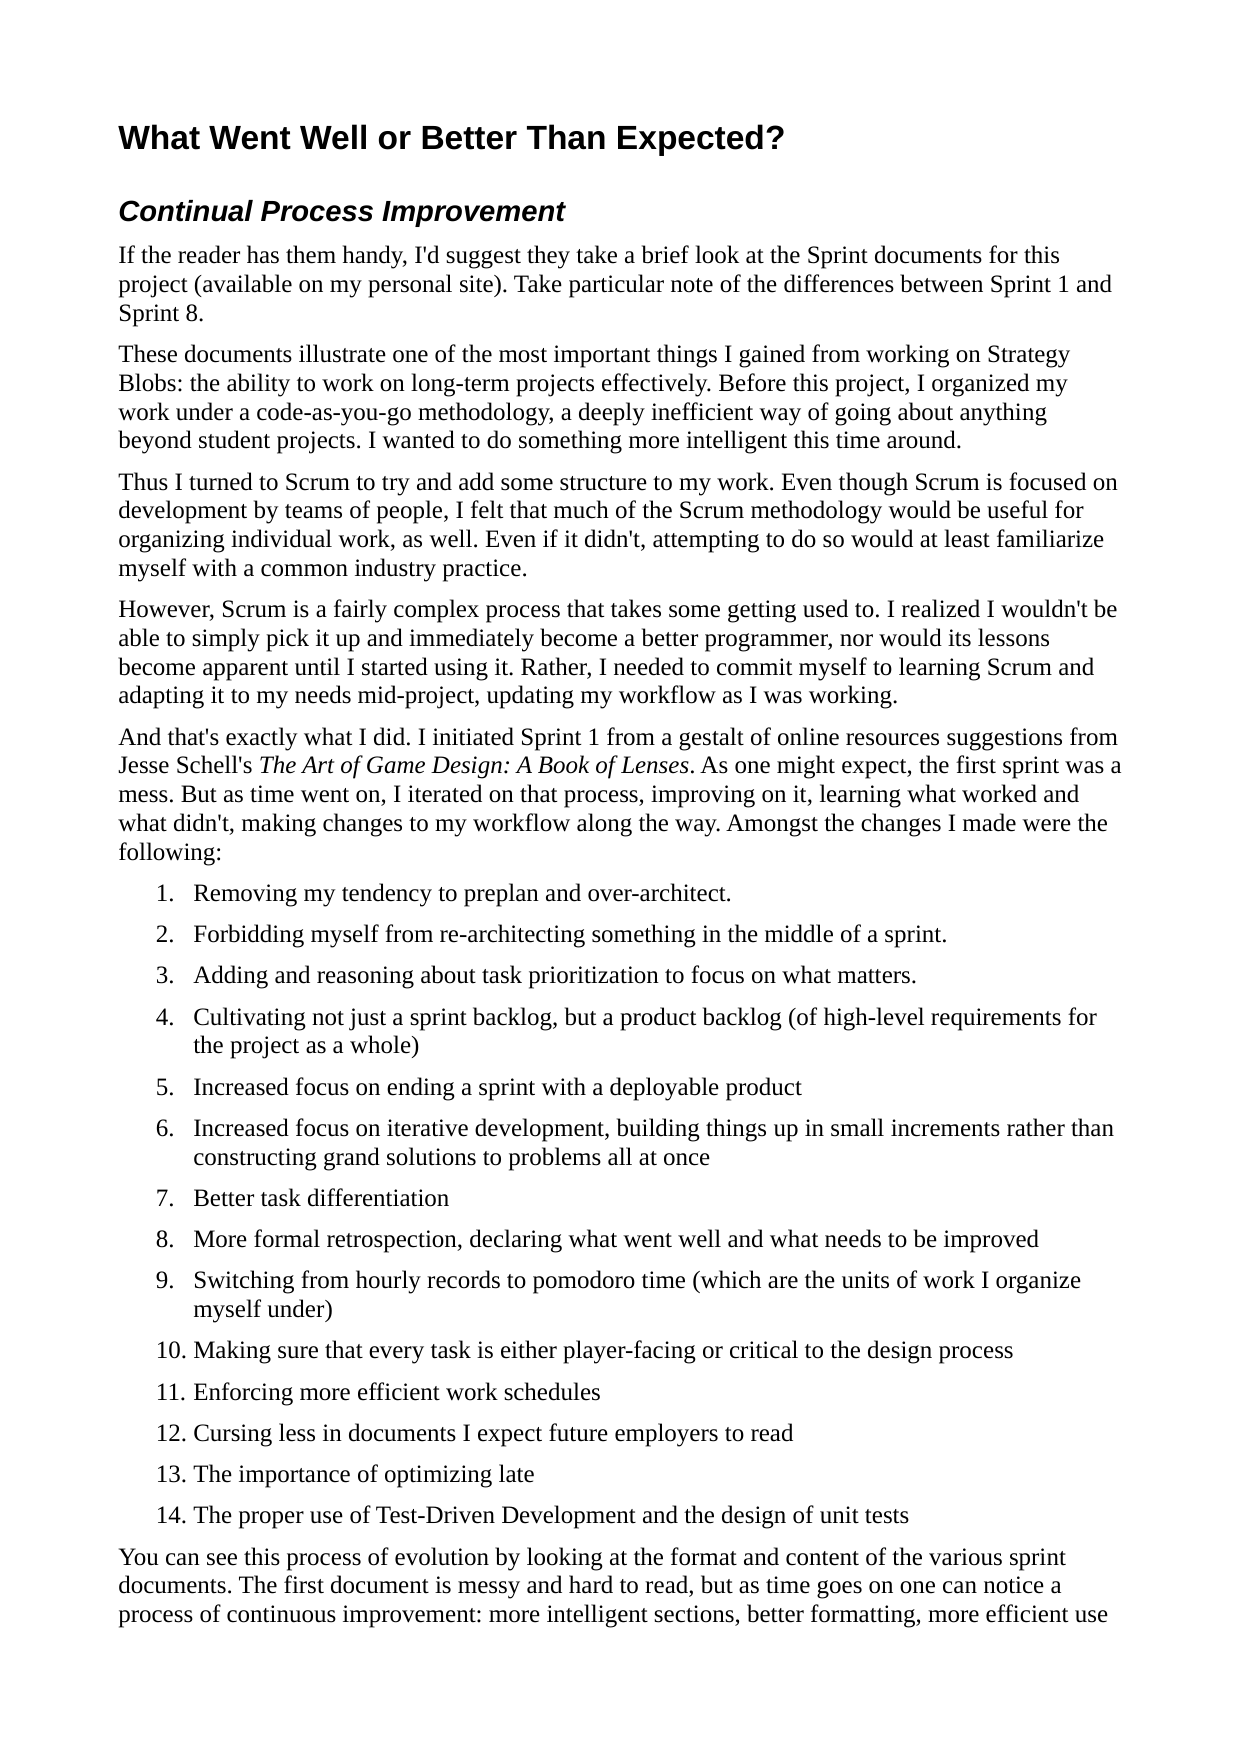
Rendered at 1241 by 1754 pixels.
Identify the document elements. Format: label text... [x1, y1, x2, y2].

list Cursing less in documents I expect future employers to read [156, 1418, 1122, 1447]
text However, Scrum is a fairly complex process that takes some getting used to. I realized I wouldn't be able to simply pick it up and immediately become a better programmer, nor would its lessons become apparent until I started using it. Rather, I needed to commit myself to learning Scrum and adapting it to my needs mid-project, updating my workflow as I was working. [118, 594, 1122, 709]
text And that's exactly what I did. I initiated Sprint 1 from a gestalt of online resources suggestions from Jesse Schell's The Art of Game Design: A Book of Lenses. As one might expect, the first sprint was a mess. But as time went on, I iterated on that process, improving on it, learning what worked and what didn't, making changes to my workflow along the way. Amongst the changes I made were the following: [118, 722, 1122, 865]
text These documents illustrate one of the most important things I gained from working on Strategy Blobs: the ability to work on long-term projects effectively. Before this project, I organized my work under a code-as-you-go methodology, a deeply inefficient way of going about anything beyond student projects. I wanted to do something more intelligent this time around. [118, 339, 1122, 454]
list Cultivating not just a sprint backlog, but a product backlog (of high-level requirements for the project as a whole) [156, 1002, 1122, 1059]
subtitle Continual Process Improvement [118, 194, 1122, 228]
list Enforcing more efficient work schedules [156, 1377, 1122, 1405]
list Switching from hourly records to pomodoro time (which are the units of work I organize myself under) [156, 1265, 1122, 1323]
text Thus I turned to Scrum to try and add some structure to my work. Even though Scrum is focused on development by teams of people, I felt that much of the Scrum methodology would be useful for organizing individual work, as well. Even if it didn't, attempting to do so would at least familiarize myself with a common industry practice. [118, 467, 1122, 582]
list Adding and reasoning about task prioritization to focus on what matters. [156, 960, 1122, 989]
subtitle What Went Well or Better Than Expected? [118, 118, 1122, 157]
list Making sure that every task is either player-facing or critical to the design process [156, 1335, 1122, 1364]
list More formal retrospection, declaring what went well and what needs to be improved [156, 1224, 1122, 1253]
text If the reader has them handy, I'd suggest they take a brief look at the Sprint documents for this project (available on my personal site). Take particular note of the differences between Sprint 1 and Sprint 8. [118, 240, 1122, 327]
list The proper use of Test-Driven Development and the design of unit tests [156, 1500, 1122, 1529]
list Forbidding myself from re-architecting something in the middle of a sprint. [156, 919, 1122, 948]
list Increased focus on ending a sprint with a deployable product [156, 1072, 1122, 1100]
text You can see this process of evolution by looking at the format and content of the various sprint documents. The first document is messy and hard to read, but as time goes on one can notice a process of continuous improvement: more intelligent sections, better formatting, more efficient use [118, 1542, 1122, 1628]
list Removing my tendency to preplan and over-architect. [156, 878, 1122, 907]
list Increased focus on iterative development, building things up in small increments rather than constructing grand solutions to problems all at once [156, 1113, 1122, 1170]
list The importance of optimizing late [156, 1459, 1122, 1488]
list Better task differentiation [156, 1183, 1122, 1212]
